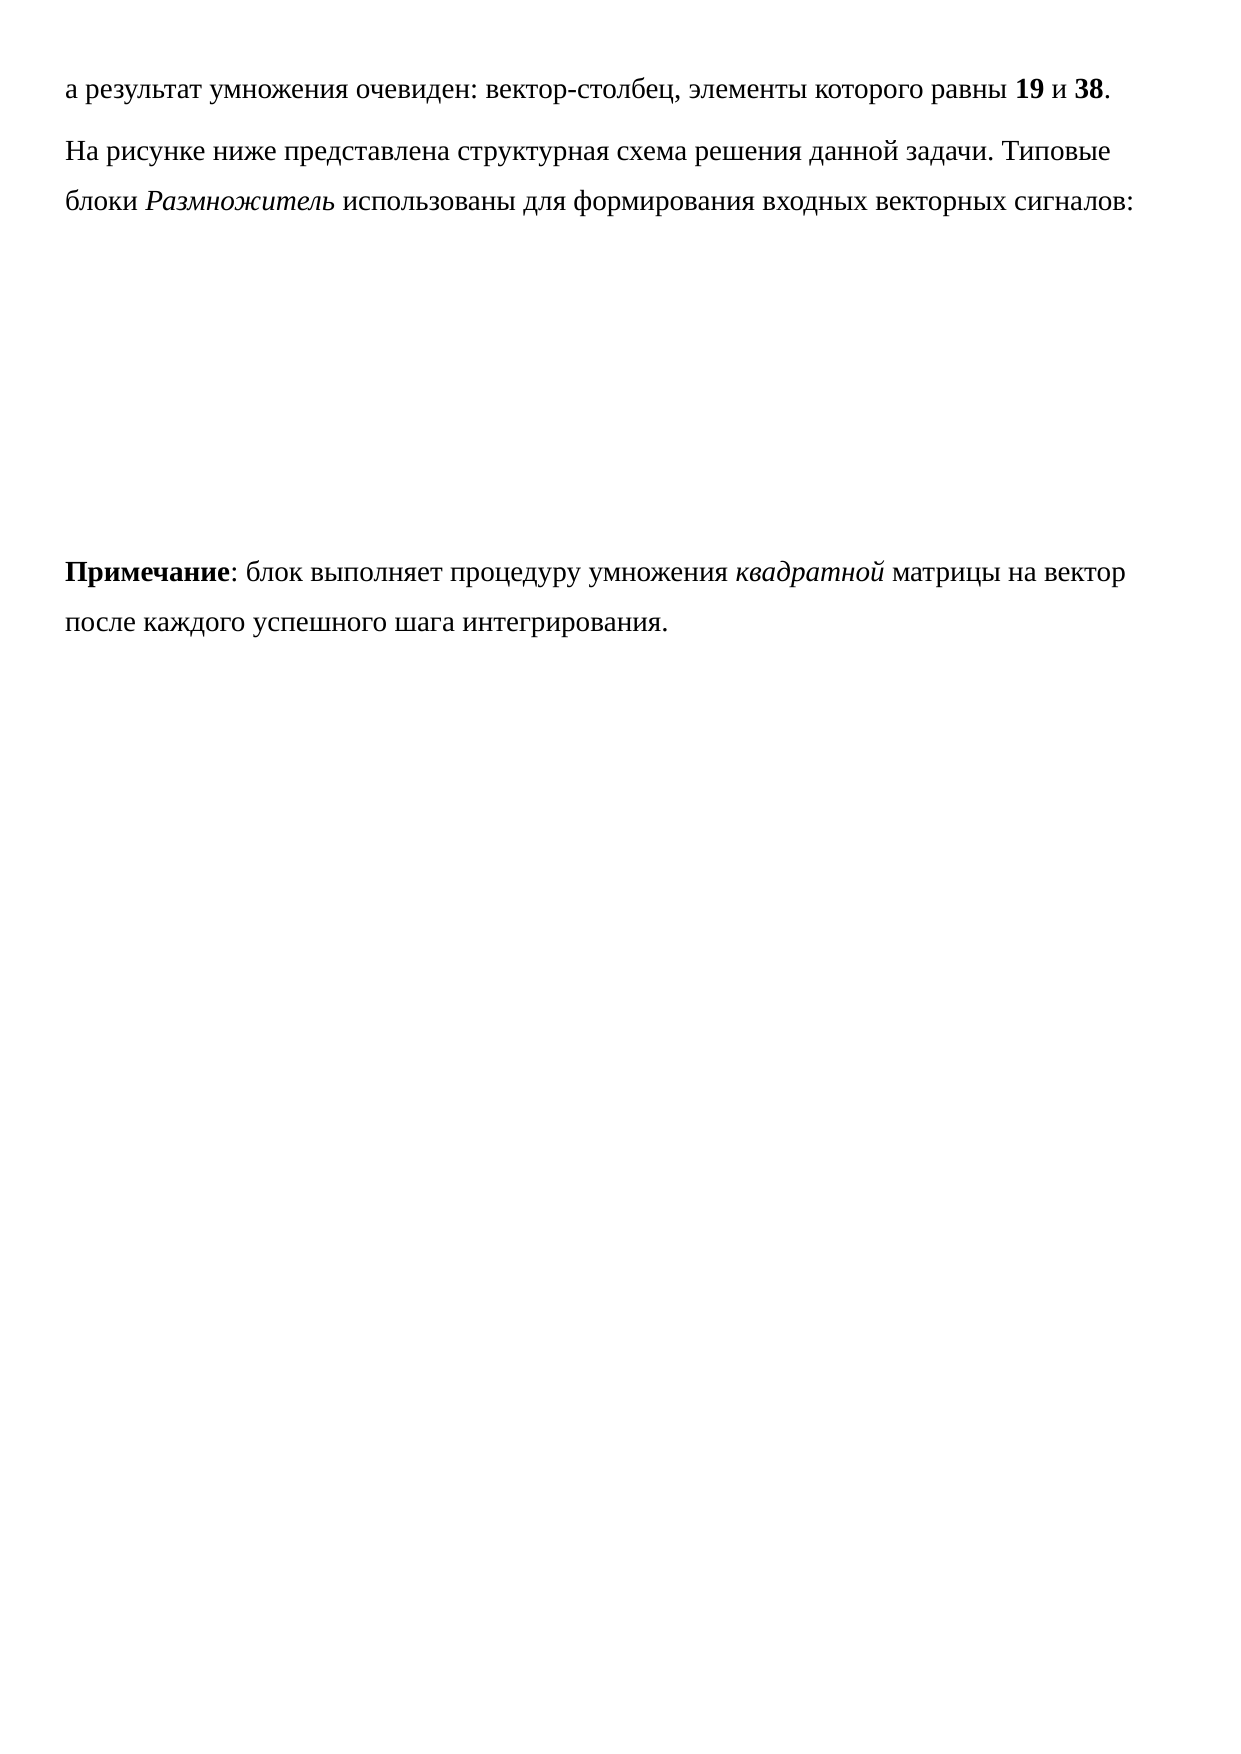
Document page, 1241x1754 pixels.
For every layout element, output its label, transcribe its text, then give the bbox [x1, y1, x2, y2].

table_cell Блок реализует процедуру умножения квадратной матрицы на вектор соответствующей размерности: , где– матрица коэффициентов; – вектор решений;– вектор правых частей,– вектор на выходе блока. Блок имеет два векторизованных входных порта: 1-ый входной порт – для ввода матрицы, представляемой в виде вектора коэффициентов при распаковке матрицы по строкам. 2-ой входной порт – для ввода вектора. Блок имеет один векторный выходной порт, предназначенный для вывода вектора. Размерность векторного сигнала на 1-ом входном порте должна быть равна, где– размерность матрицы (количество уравнений в системе), а размерности сигналов на 2-ом входном порте и на выходном порте – одинаковы и равны. Свойства: Размерность матрицы – натуральное число, равное количеству строк (или столбцов) матрицы. Пример. Требуется умножить матрицуна вектор, если: а результат умножения очевиден: вектор-столбец, элементы которого равны 19 и 38. На рисунке ниже представлена структурная схема решения данной задачи. Типовые блоки Размножитель использованы для формирования входных векторных сигналов: Примечание: блок выполняет процедуру умножения квадратной матрицы на вектор после каждого успешного шага интегрирования. [59, 59, 1181, 649]
